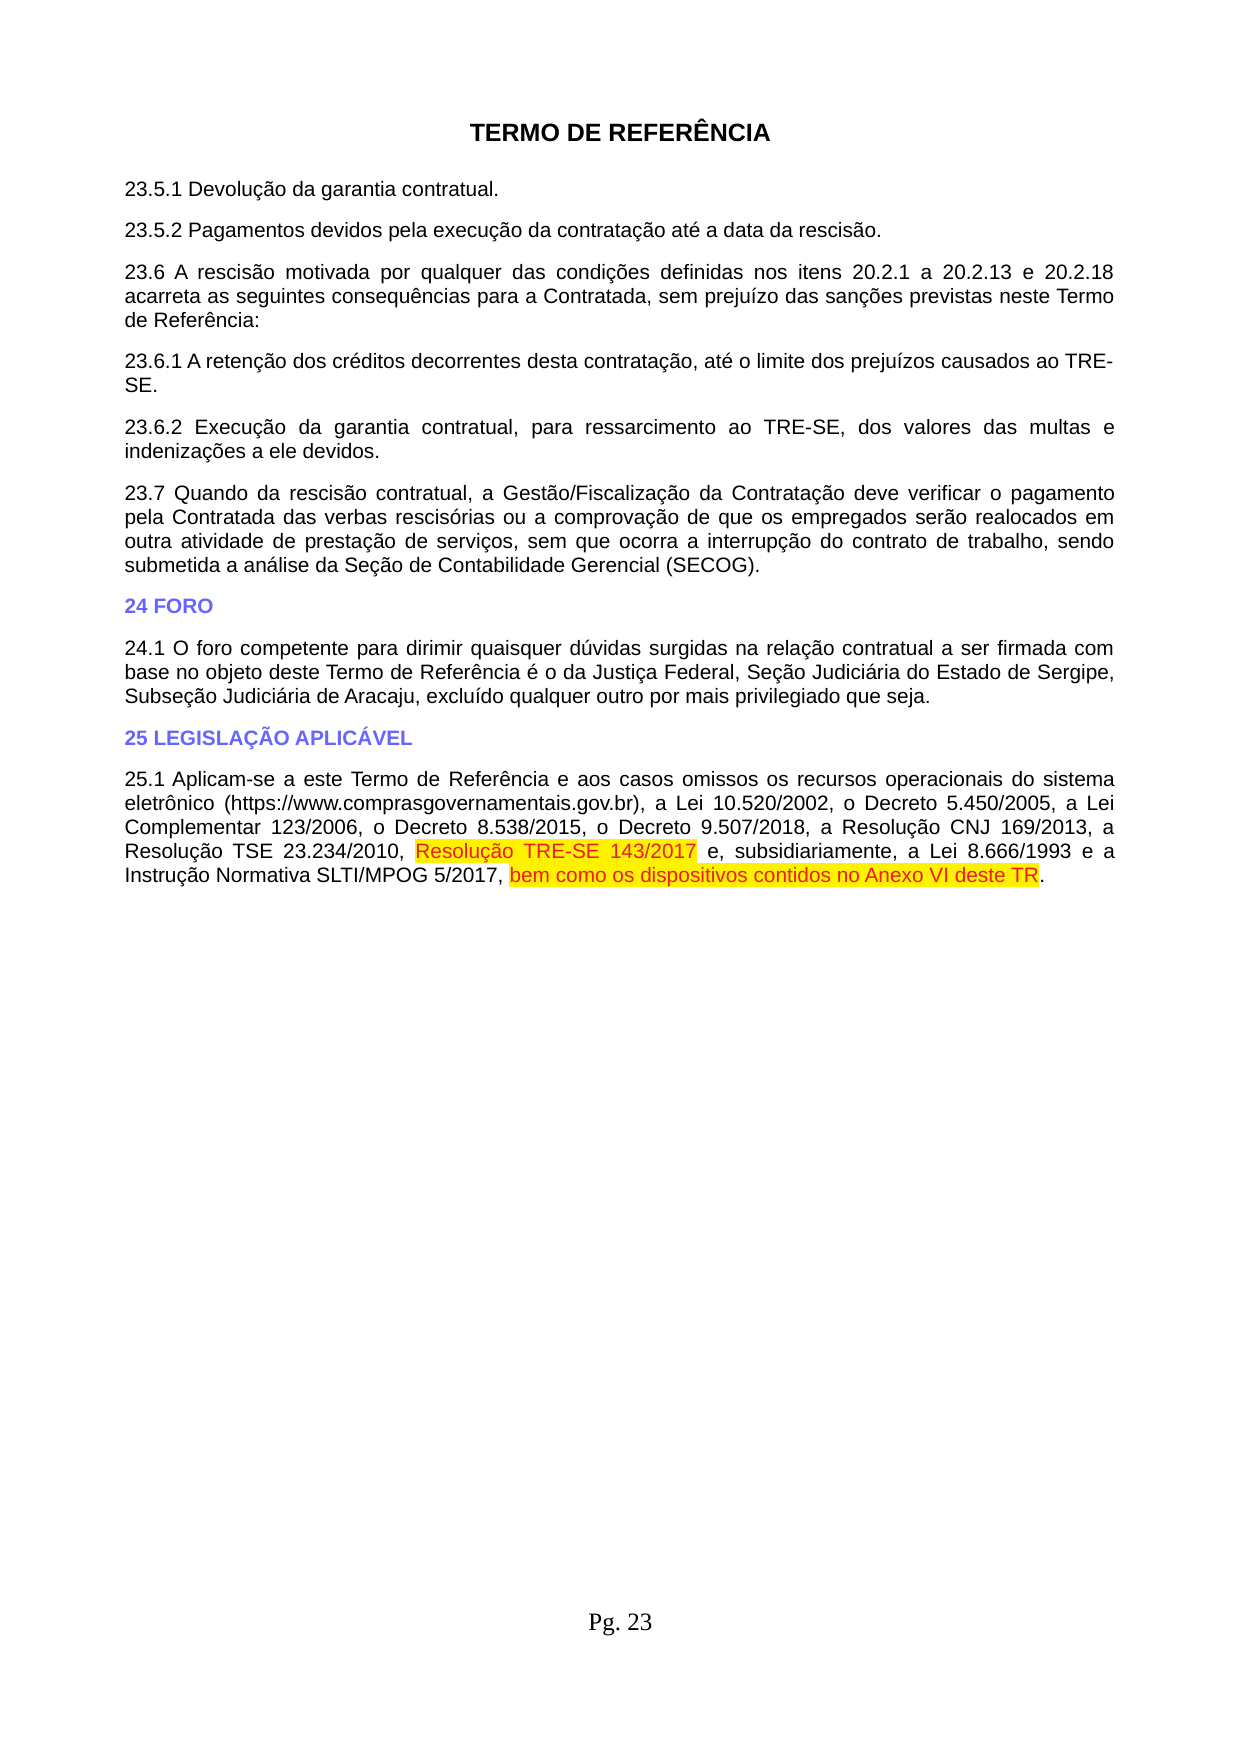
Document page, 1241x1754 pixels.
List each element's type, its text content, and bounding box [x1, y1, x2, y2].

text 23.6.1 A retenção dos créditos decorrentes desta contratação, até o limite dos prejuízos causados ao TRE-SE. [124, 349, 1116, 397]
text 23.6.2 Execução da garantia contratual, para ressarcimento ao TRE-SE, dos valores das multas e indenizações a ele devidos. [124, 415, 1116, 463]
text 23.6 A rescisão motivada por qualquer das condições definidas nos itens 20.2.1 a 20.2.13 e 20.2.18 acarreta as seguintes consequências para a Contratada, sem prejuízo das sanções previstas neste Termo de Referência: [124, 260, 1116, 332]
text 23.5.2 Pagamentos devidos pela execução da contratação até a data da rescisão. [124, 218, 1116, 242]
text 24.1 O foro competente para dirimir quaisquer dúvidas surgidas na relação contratual a ser firmada com base no objeto deste Termo de Referência é o da Justiça Federal, Seção Judiciária do Estado de Sergipe, Subseção Judiciária de Aracaju, excluído qualquer outro por mais privilegiado que seja. [124, 636, 1116, 708]
text 23.5.1 Devolução da garantia contratual. [124, 176, 1116, 200]
text 25 LEGISLAÇÃO APLICÁVEL [124, 725, 1116, 749]
text 23.7 Quando da rescisão contratual, a Gestão/Fiscalização da Contratação deve verificar o pagamento pela Contratada das verbas rescisórias ou a comprovação de que os empregados serão realocados em outra atividade de prestação de serviços, sem que ocorra a interrupção do contrato de trabalho, sendo submetida a análise da Seção de Contabilidade Gerencial (SECOG). [124, 481, 1116, 576]
text 24 FORO [124, 594, 1116, 618]
text 25.1 Aplicam-se a este Termo de Referência e aos casos omissos os recursos operacionais do sistema eletrônico (https://www.comprasgovernamentais.gov.br), a Lei 10.520/2002, o Decreto 5.450/2005, a Lei Complementar 123/2006, o Decreto 8.538/2015, o Decreto 9.507/2018, a Resolução CNJ 169/2013, a Resolução TSE 23.234/2010, Resolução TRE-SE 143/2017 e, subsidiariamente, a Lei 8.666/1993 e a Instrução Normativa SLTI/MPOG 5/2017, bem como os dispositivos contidos no Anexo VI deste TR. [124, 767, 1116, 887]
